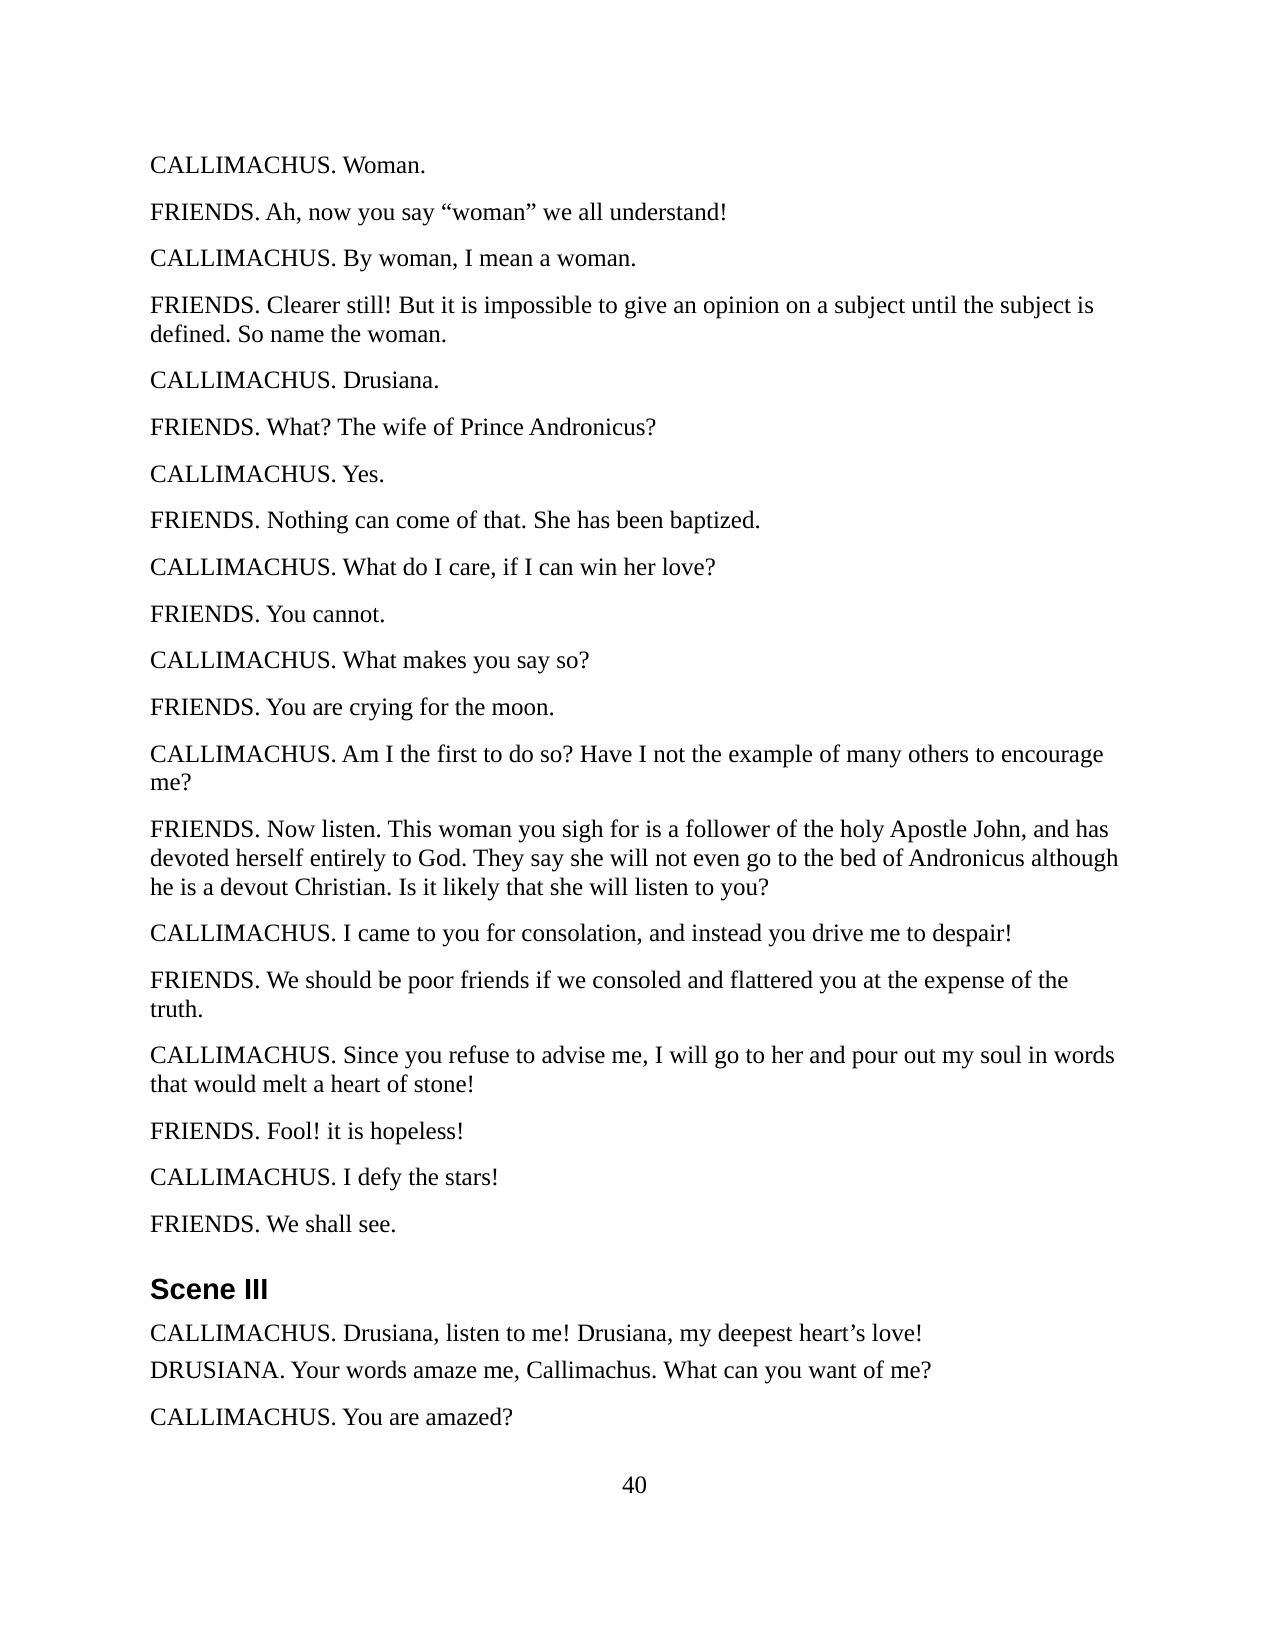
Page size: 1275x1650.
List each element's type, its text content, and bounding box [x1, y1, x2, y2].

text FRIENDS. We should be poor friends if we consoled and flattered you at the expense of the truth. [150, 965, 1125, 1022]
text CALLIMACHUS. What makes you say so? [150, 645, 1125, 674]
text FRIENDS. Clearer still! But it is impossible to give an opinion on a subject until the subject is defined. So name the woman. [150, 290, 1125, 347]
text CALLIMACHUS. By woman, I mean a woman. [150, 243, 1125, 272]
text CALLIMACHUS. What do I care, if I can win her love? [150, 552, 1125, 581]
text FRIENDS. Fool! it is hopeless! [150, 1116, 1125, 1144]
text CALLIMACHUS. Yes. [150, 459, 1125, 487]
text DRUSIANA. Your words amaze me, Callimachus. What can you want of me? [150, 1356, 1125, 1384]
text FRIENDS. We shall see. [150, 1209, 1125, 1238]
text CALLIMACHUS. Since you refuse to advise me, I will go to her and pour out my soul in words that would melt a heart of stone! [150, 1040, 1125, 1098]
text CALLIMACHUS. Drusiana, listen to me! Drusiana, my deepest heart’s love! [150, 1318, 1125, 1347]
text CALLIMACHUS. Am I the first to do so? Have I not the example of many others to encourage me? [150, 739, 1125, 796]
text CALLIMACHUS. I came to you for consolation, and instead you drive me to despair! [150, 918, 1125, 947]
text FRIENDS. What? The wife of Prince Andronicus? [150, 412, 1125, 441]
text CALLIMACHUS. You are amazed? [150, 1402, 1125, 1431]
text FRIENDS. You are crying for the moon. [150, 692, 1125, 721]
subtitle Scene III [150, 1272, 1125, 1305]
text FRIENDS. Now listen. This woman you sigh for is a follower of the holy Apostle John, and has devoted herself entirely to God. They say she will not even go to the bed of Andronicus although he is a devout Christian. Is it likely that she will listen to you? [150, 814, 1125, 900]
text FRIENDS. You cannot. [150, 599, 1125, 627]
text FRIENDS. Nothing can come of that. She has been baptized. [150, 505, 1125, 534]
text CALLIMACHUS. I defy the stars! [150, 1162, 1125, 1191]
text CALLIMACHUS. Woman. [150, 150, 1125, 179]
text FRIENDS. Ah, now you say “woman” we all understand! [150, 197, 1125, 225]
text CALLIMACHUS. Drusiana. [150, 365, 1125, 394]
